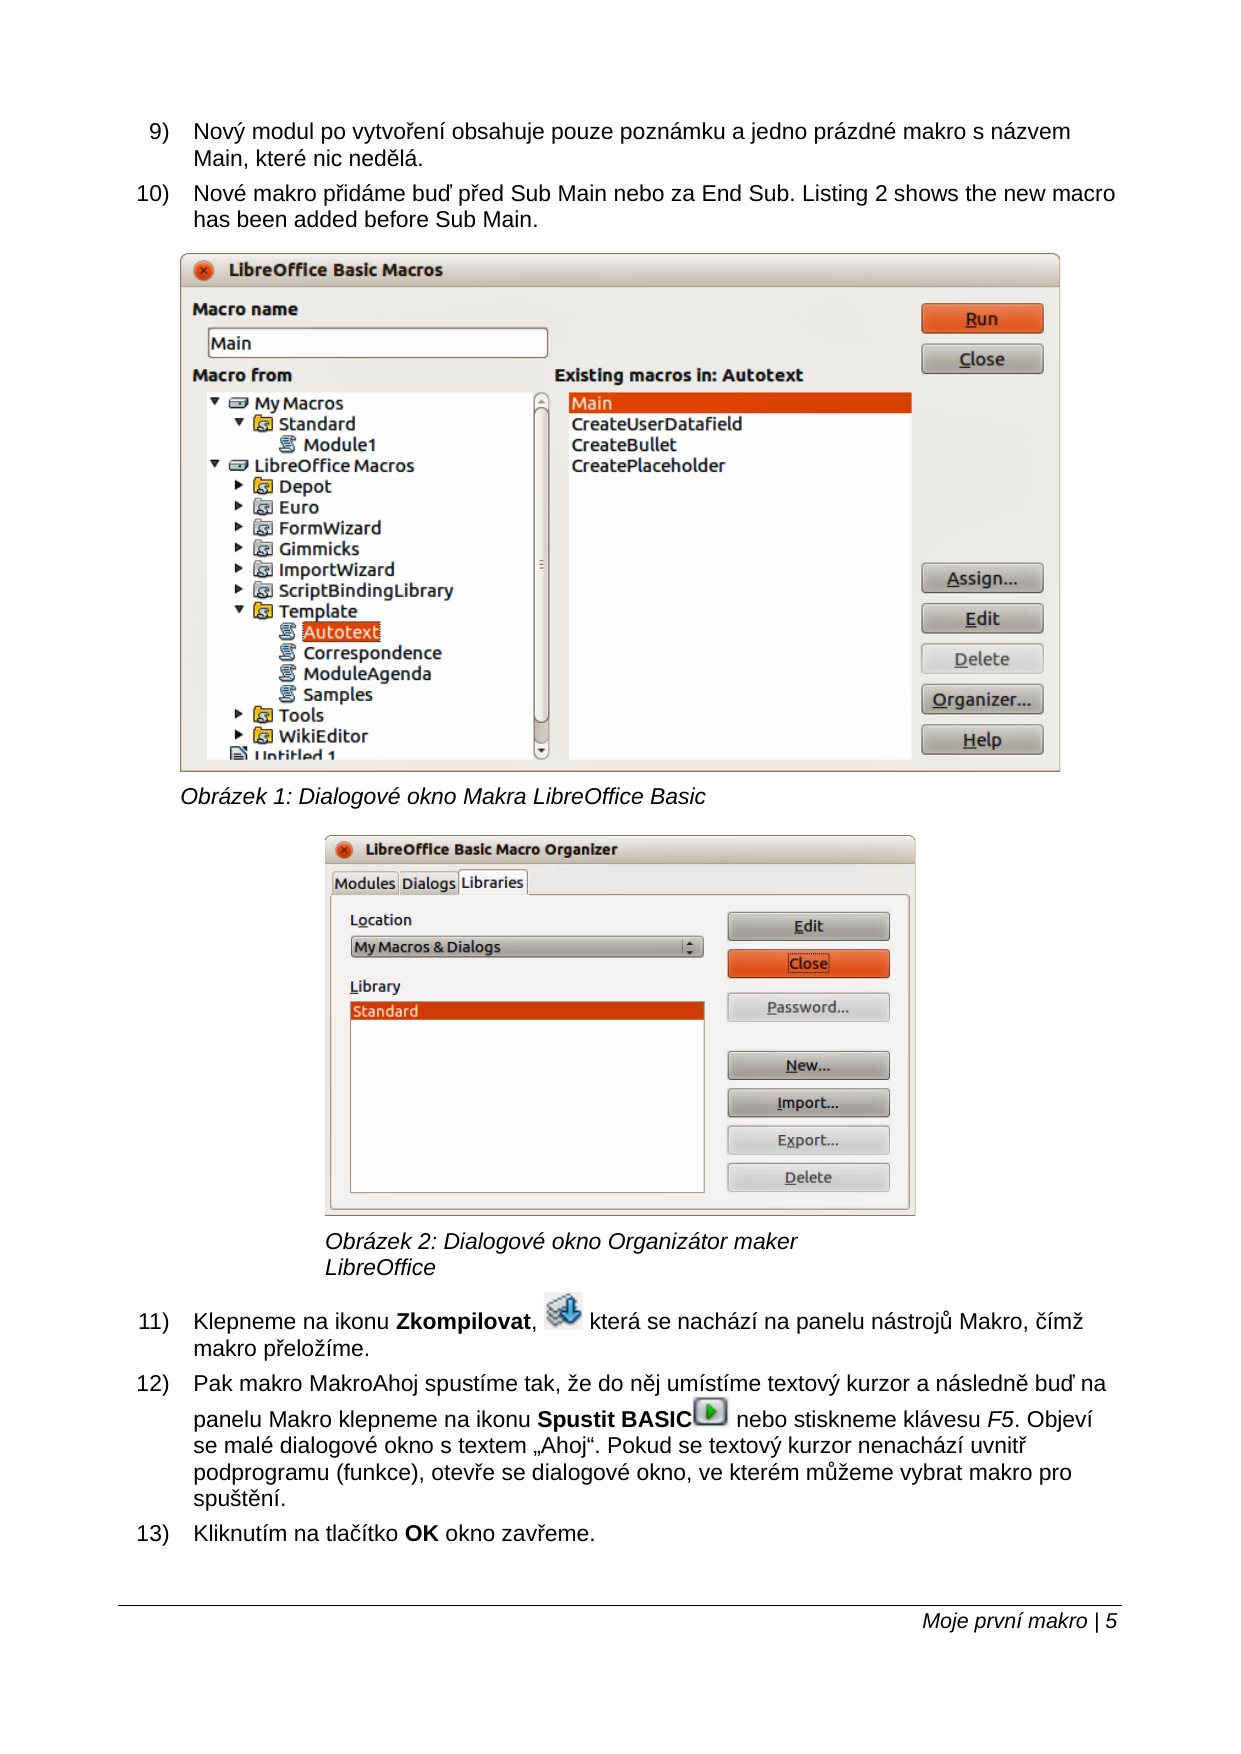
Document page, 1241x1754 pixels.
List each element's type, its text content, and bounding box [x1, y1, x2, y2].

text Obrázek 2: Dialogové okno Organizátor maker LibreOffice [325, 1228, 915, 1280]
picture [543, 1292, 583, 1330]
list Klepneme na ikonu Zkompilovat, která se nachází na panelu nástrojů Makro, čímž makro přeložíme. [169, 1292, 1122, 1361]
list Pak makro MakroAhoj spustíme tak, že do něj umístíme textový kurzor a následně buď na panelu Makro klepneme na ikonu Spustit BASIC nebo stiskneme klávesu F5. Objeví se malé dialogové okno s textem „Ahoj“. Pokud se textový kurzor nenachází uvnitř podprogramu (funkce), otevře se dialogové okno, ve kterém můžeme vybrat makro pro spuštění. [169, 1370, 1122, 1511]
picture [180, 253, 1060, 772]
list Nový modul po vytvoření obsahuje pouze poznámku a jedno prázdné makro s názvem Main, které nic nedělá. [169, 118, 1122, 171]
text Obrázek 1: Dialogové okno Makra LibreOffice Basic [180, 783, 1060, 809]
list Nové makro přidáme buď před Sub Main nebo za End Sub. Listing 2 shows the new macro has been added before Sub Main. [169, 180, 1122, 232]
picture [325, 835, 916, 1216]
picture [692, 1396, 730, 1428]
list Kliknutím na tlačítko OK okno zavřeme. [169, 1520, 1122, 1547]
